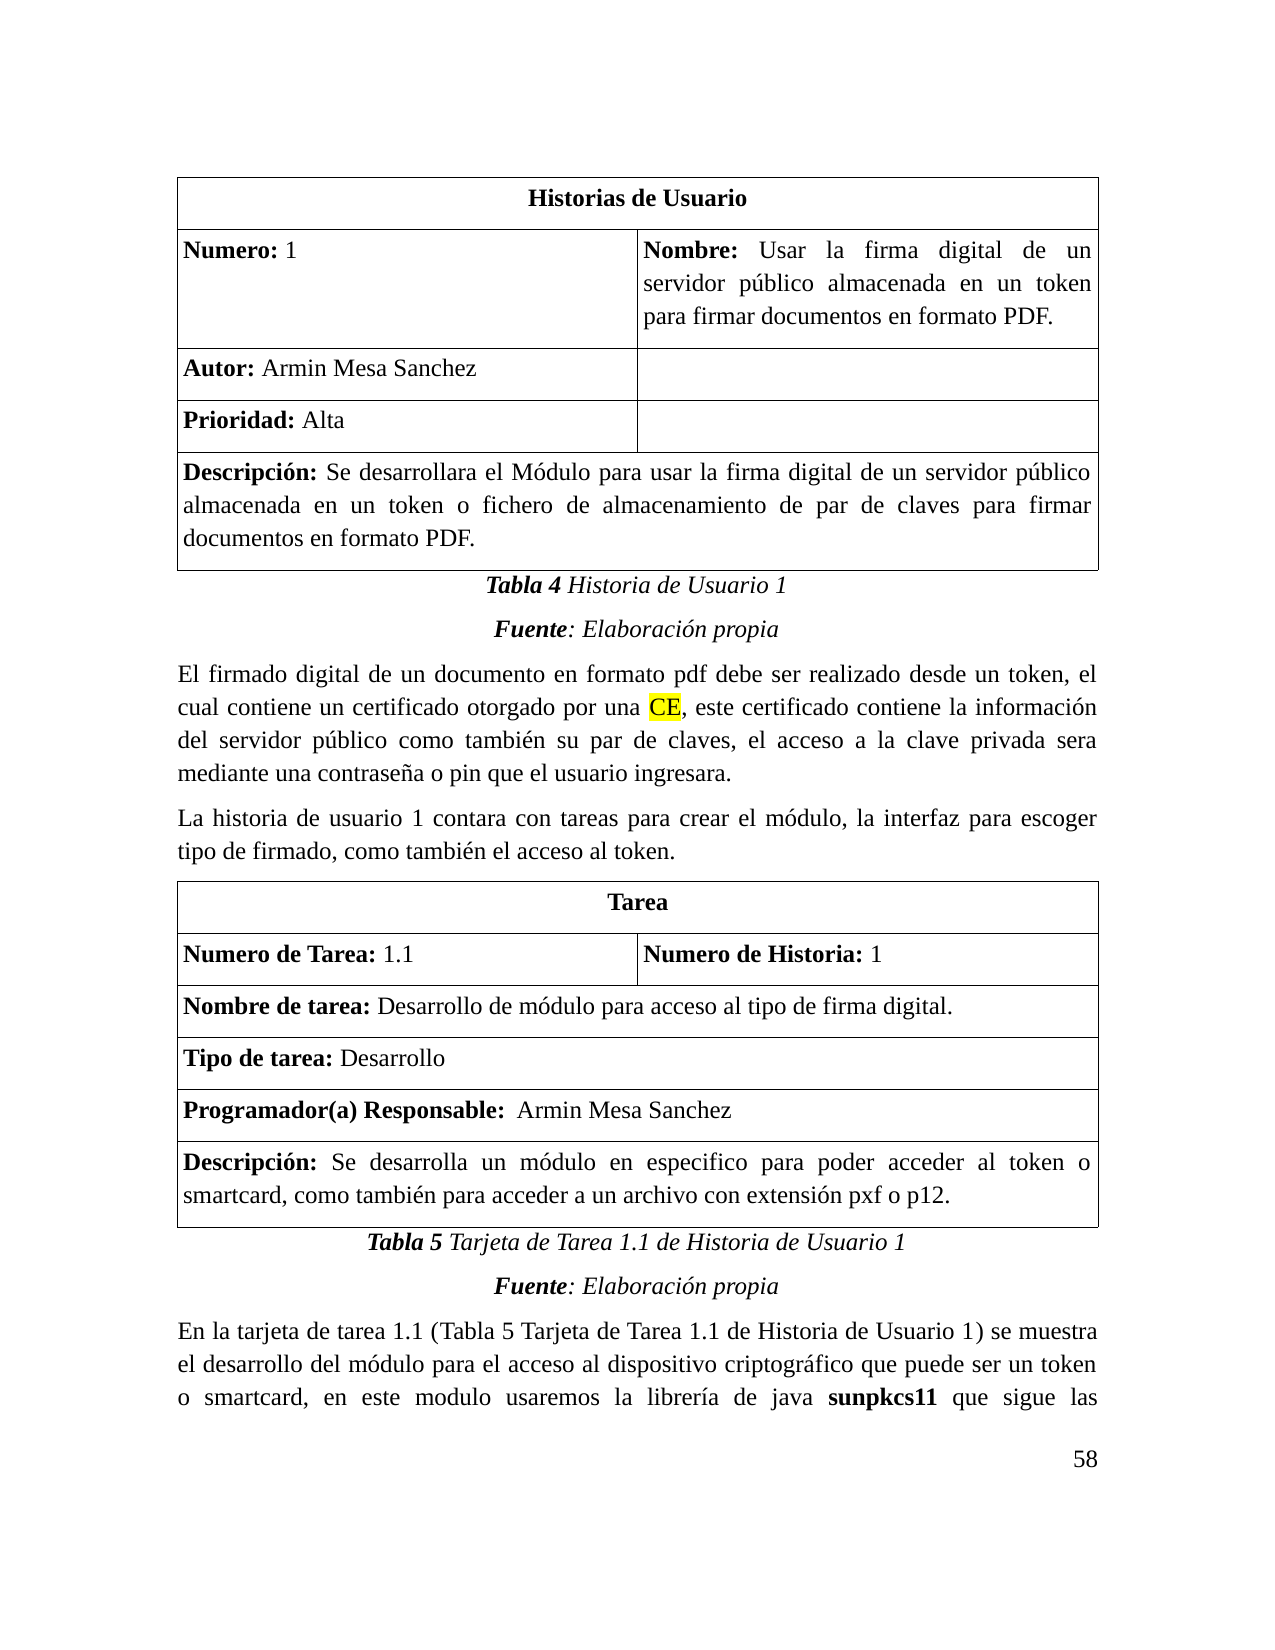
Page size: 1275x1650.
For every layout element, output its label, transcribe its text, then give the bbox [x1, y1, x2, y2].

text Fuente: Elaboración propia [177, 614, 1098, 643]
table_cell Numero: 1 [178, 230, 637, 347]
table_cell Numero de Tarea: 1.1 [178, 934, 637, 985]
text El firmado digital de un documento en formato pdf debe ser realizado desde un token, el cual contiene un certificado otorgado por una CE, este certificado contiene la información del servidor público como también su par de claves, el acceso a la clave privada sera mediante una contraseña o pin que el usuario ingresara. [177, 659, 1098, 787]
table_cell Nombre: Usar la firma digital de un servidor público almacenada en un token para firmar documentos en formato PDF. [638, 230, 1098, 347]
table_cell [638, 349, 1098, 399]
table_cell [638, 401, 1098, 452]
table_cell Descripción: Se desarrolla un módulo en especifico para poder acceder al token o smartcard, como también para acceder a un archivo con extensión pxf o p12. [178, 1142, 1098, 1227]
table_cell Nombre de tarea: Desarrollo de módulo para acceso al tipo de firma digital. [178, 986, 1098, 1037]
table_header Historias de Usuario [178, 178, 1098, 229]
text Tabla 4 Historia de Usuario 1 [177, 571, 1098, 598]
text La historia de usuario 1 contara con tareas para crear el módulo, la interfaz para escoger tipo de firmado, como también el acceso al token. [177, 803, 1098, 865]
text Fuente: Elaboración propia [177, 1271, 1098, 1300]
table_cell Programador(a) Responsable: Armin Mesa Sanchez [178, 1090, 1098, 1141]
text Tabla 5 Tarjeta de Tarea 1.1 de Historia de Usuario 1 [177, 1228, 1098, 1255]
table_cell Autor: Armin Mesa Sanchez [178, 349, 637, 399]
table_cell Descripción: Se desarrollara el Módulo para usar la firma digital de un servidor público almacenada en un token o fichero de almacenamiento de par de claves para firmar documentos en formato PDF. [178, 453, 1098, 570]
table_header Tarea [178, 882, 1098, 933]
table_cell Tipo de tarea: Desarrollo [178, 1038, 1098, 1089]
text En la tarjeta de tarea 1.1 (Tabla 5 Tarjeta de Tarea 1.1 de Historia de Usuario 1) se muestra el desarrollo del módulo para el acceso al dispositivo criptográfico que puede ser un token o smartcard, en este modulo usaremos la librería de java sunpkcs11 que sigue las [177, 1316, 1098, 1411]
table_cell Prioridad: Alta [178, 401, 637, 452]
table_cell Numero de Historia: 1 [638, 934, 1098, 985]
